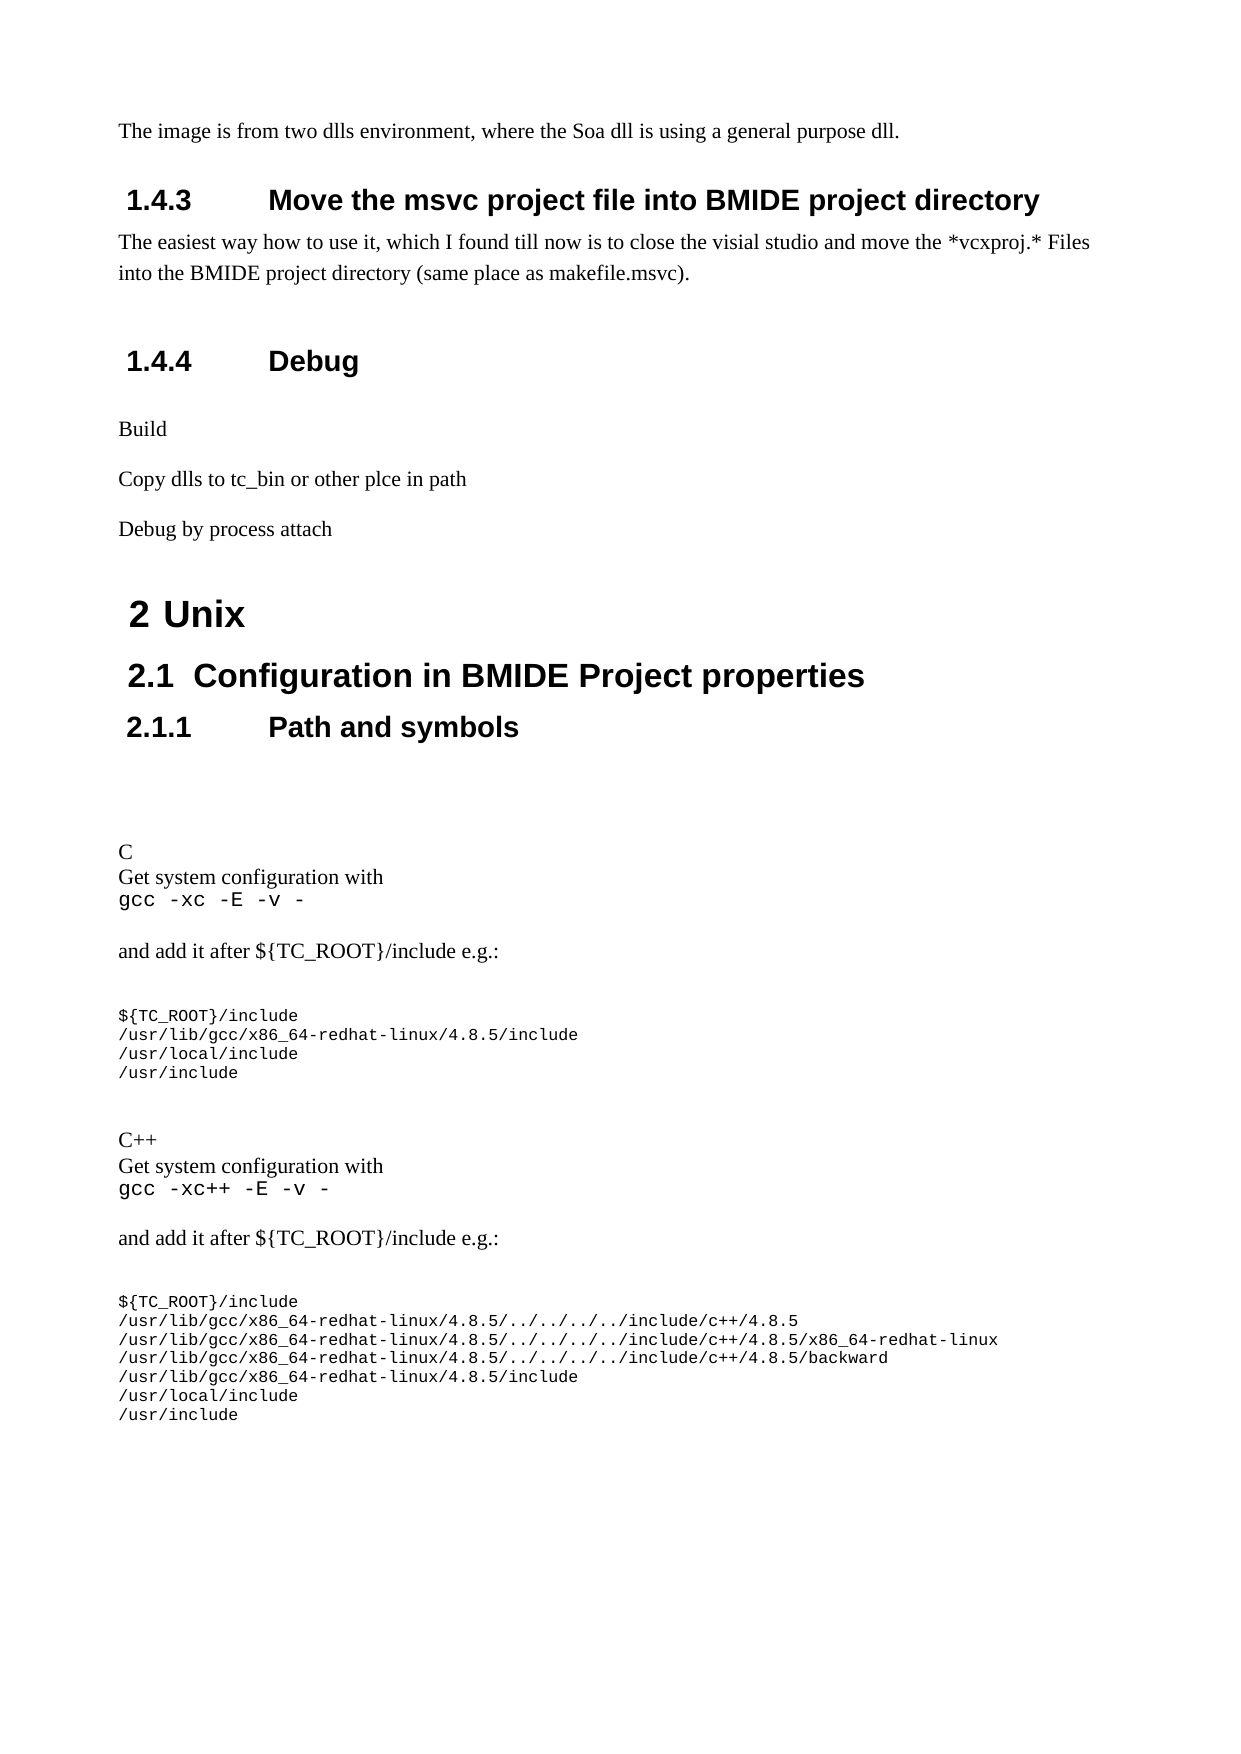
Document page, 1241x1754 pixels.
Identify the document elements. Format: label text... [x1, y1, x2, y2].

subtitle Move the msvc project file into BMIDE project directory [118, 183, 1122, 217]
text gcc -xc++ -E -v - [118, 1178, 1122, 1201]
text /usr/local/include [118, 1046, 1122, 1064]
text Copy dlls to tc_bin or other plce in path [118, 466, 1122, 491]
text /usr/lib/gcc/x86_64-redhat-linux/4.8.5/include [118, 1027, 1122, 1046]
text Build [118, 416, 1122, 441]
text ${TC_ROOT}/include [118, 1008, 1122, 1027]
text and add it after ${TC_ROOT}/include e.g.: [118, 1225, 1122, 1250]
subtitle Debug [118, 344, 1122, 378]
text /usr/include [118, 1064, 1122, 1083]
text Debug by process attach [118, 516, 1122, 542]
text /usr/include [118, 1407, 1122, 1426]
subtitle Unix [118, 592, 1122, 636]
text /usr/lib/gcc/x86_64-redhat-linux/4.8.5/include [118, 1369, 1122, 1388]
subtitle Configuration in BMIDE Project properties [118, 656, 1122, 695]
text C++ [118, 1127, 1122, 1153]
text The image is from two dlls environment, where the Soa dll is using a general purpose dll. [118, 118, 1122, 143]
text Get system configuration with [118, 1153, 1122, 1178]
text The easiest way how to use it, which I found till now is to close the visial studio and move the *vcxproj.* Files into the BMIDE project directory (same place as makefile.msvc). [118, 229, 1122, 285]
text /usr/lib/gcc/x86_64-redhat-linux/4.8.5/../../../../include/c++/4.8.5 [118, 1312, 1122, 1331]
text gcc -xc -E -v - [118, 889, 1122, 913]
text /usr/lib/gcc/x86_64-redhat-linux/4.8.5/../../../../include/c++/4.8.5/x86_64-redhat-linux [118, 1331, 1122, 1350]
text C Get system configuration with [118, 839, 1122, 889]
text /usr/lib/gcc/x86_64-redhat-linux/4.8.5/../../../../include/c++/4.8.5/backward [118, 1350, 1122, 1369]
text /usr/local/include [118, 1388, 1122, 1407]
text ${TC_ROOT}/include [118, 1270, 1122, 1312]
subtitle Path and symbols [118, 709, 1122, 777]
text and add it after ${TC_ROOT}/include e.g.: [118, 938, 1122, 963]
